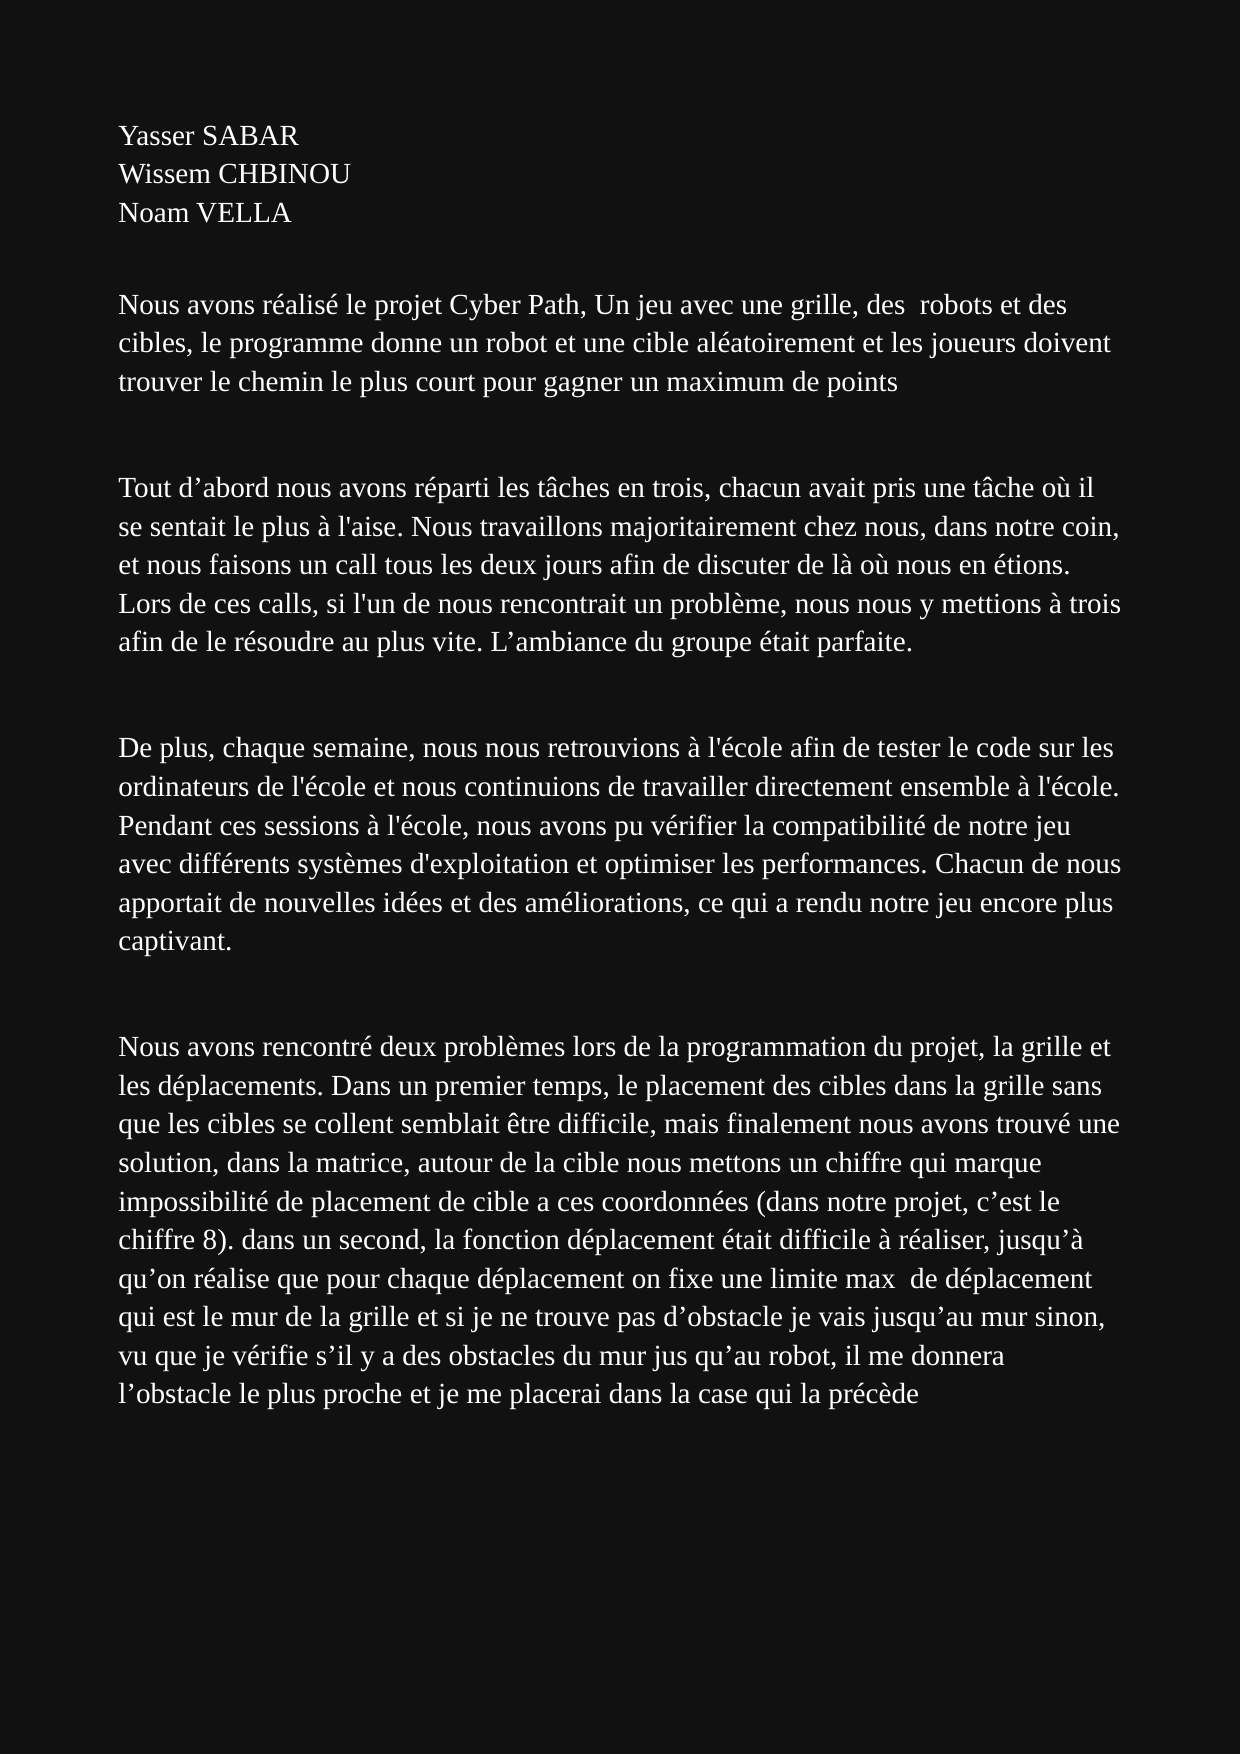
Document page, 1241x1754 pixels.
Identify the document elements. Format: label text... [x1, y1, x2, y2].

text Tout d’abord nous avons réparti les tâches en trois, chacun avait pris une tâche où il se sentait le plus à l'aise. Nous travaillons majoritairement chez nous, dans notre coin, et nous faisons un call tous les deux jours afin de discuter de là où nous en étions. Lors de ces calls, si l'un de nous rencontrait un problème, nous nous y mettions à trois afin de le résoudre au plus vite. L’ambiance du groupe était parfaite. [118, 470, 1122, 658]
text Nous avons rencontré deux problèmes lors de la programmation du projet, la grille et les déplacements. Dans un premier temps, le placement des cibles dans la grille sans que les cibles se collent semblait être difficile, mais finalement nous avons trouvé une solution, dans la matrice, autour de la cible nous mettons un chiffre qui marque impossibilité de placement de cible a ces coordonnées (dans notre projet, c’est le chiffre 8). dans un second, la fonction déplacement était difficile à réaliser, jusqu’à qu’on réalise que pour chaque déplacement on fixe une limite max de déplacement qui est le mur de la grille et si je ne trouve pas d’obstacle je vais jusqu’au mur sinon, vu que je vérifie s’il y a des obstacles du mur jus qu’au robot, il me donnera l’obstacle le plus proche et je me placerai dans la case qui la précède [118, 1029, 1122, 1410]
text Noam VELLA [118, 195, 1122, 229]
text Nous avons réalisé le projet Cyber Path, Un jeu avec une grille, des robots et des cibles, le programme donne un robot et une cible aléatoirement et les joueurs doivent trouver le chemin le plus court pour gagner un maximum de points [118, 287, 1122, 397]
text Wissem CHBINOU [118, 157, 1122, 190]
text De plus, chaque semaine, nous nous retrouvions à l'école afin de tester le code sur les ordinateurs de l'école et nous continuions de travailler directement ensemble à l'école. Pendant ces sessions à l'école, nous avons pu vérifier la compatibilité de notre jeu avec différents systèmes d'exploitation et optimiser les performances. Chacun de nous apportait de nouvelles idées et des améliorations, ce qui a rendu notre jeu encore plus captivant. [118, 731, 1122, 957]
text Yasser SABAR [118, 118, 1122, 152]
